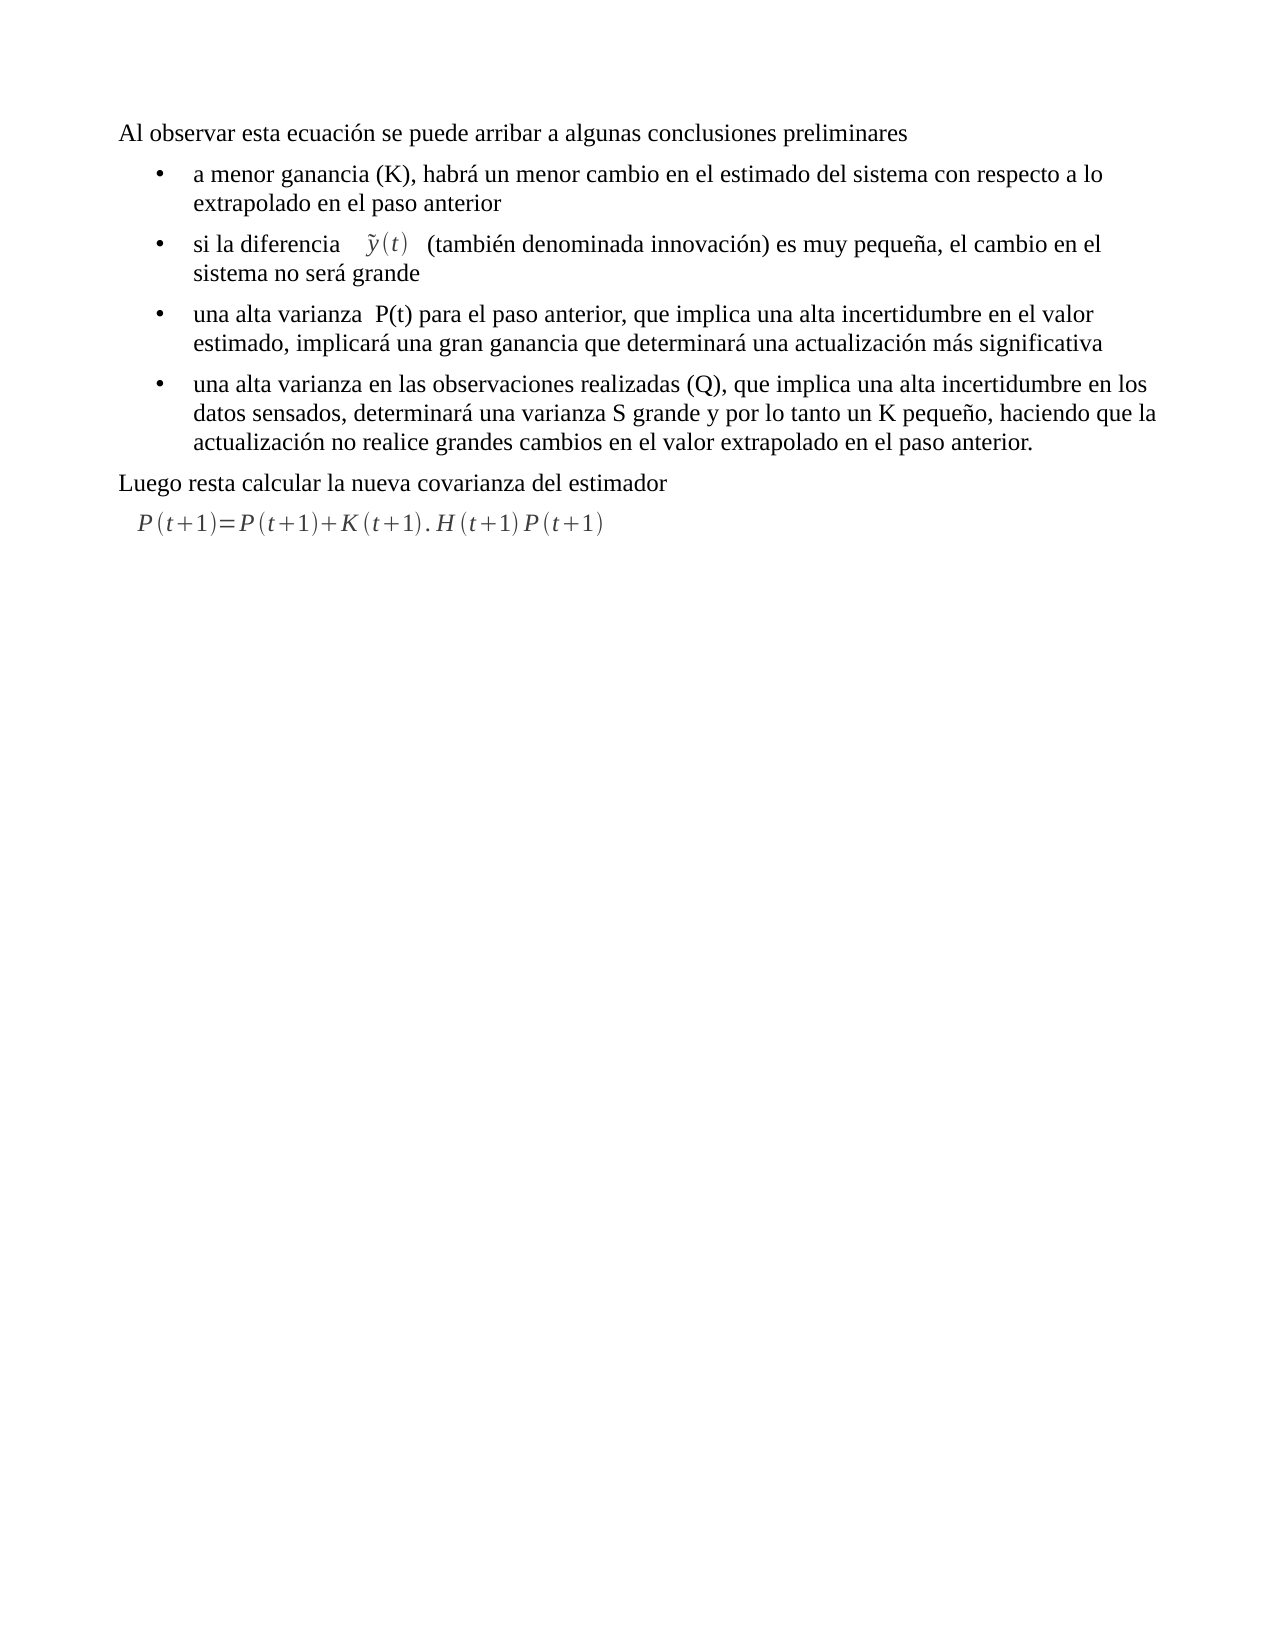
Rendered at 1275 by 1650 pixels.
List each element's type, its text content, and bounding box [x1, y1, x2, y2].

list a menor ganancia (K), habrá un menor cambio en el estimado del sistema con respecto a lo extrapolado en el paso anterior [156, 159, 1157, 217]
text Luego resta calcular la nueva covarianza del estimador [118, 468, 1157, 497]
list si la diferencia (también denominada innovación) es muy pequeña, el cambio en el sistema no será grande [156, 229, 1157, 287]
text Al observar esta ecuación se puede arribar a algunas conclusiones preliminares [118, 118, 1157, 147]
list una alta varianza en las observaciones realizadas (Q), que implica una alta incertidumbre en los datos sensados, determinará una varianza S grande y por lo tanto un K pequeño, haciendo que la actualización no realice grandes cambios en el valor extrapolado en el paso anterior. [156, 369, 1157, 456]
list una alta varianza P(t) para el paso anterior, que implica una alta incertidumbre en el valor estimado, implicará una gran ganancia que determinará una actualización más significativa [156, 299, 1157, 357]
